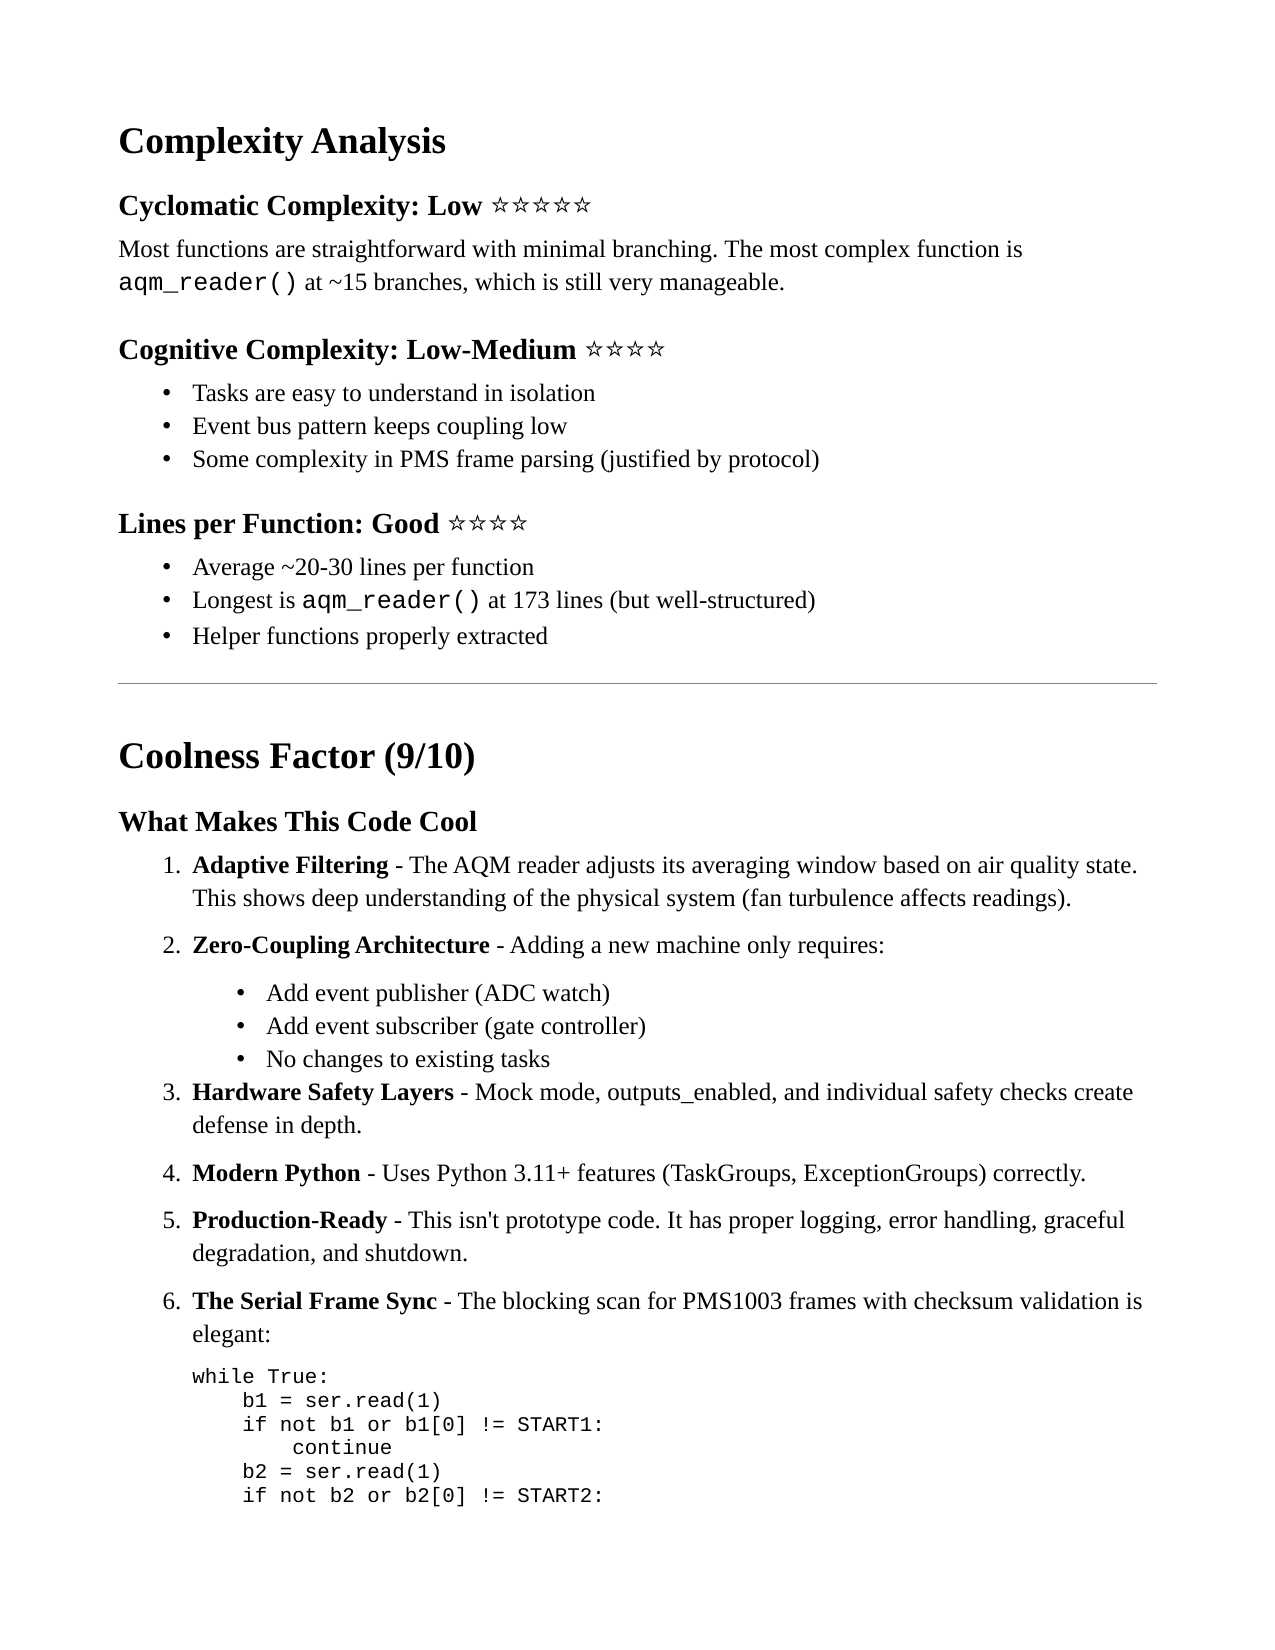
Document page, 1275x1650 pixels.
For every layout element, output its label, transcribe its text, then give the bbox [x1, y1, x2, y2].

list Zero-Coupling Architecture - Adding a new machine only requires: [162, 930, 1157, 959]
list Helper functions properly extracted [162, 621, 1157, 649]
list Tasks are easy to understand in isolation [162, 378, 1157, 407]
list Modern Python - Uses Python 3.11+ features (TaskGroups, ExceptionGroups) correctly. [162, 1158, 1157, 1186]
list if not b1 or b1[0] != START1: [162, 1414, 1157, 1437]
list Some complexity in PMS frame parsing (justified by protocol) [162, 444, 1157, 473]
list Average ~20-30 lines per function [162, 552, 1157, 581]
list No changes to existing tasks [236, 1044, 1157, 1073]
text Most functions are straightforward with minimal branching. The most complex function is aqm_reader() at ~15 branches, which is still very manageable. [118, 234, 1157, 298]
subtitle Lines per Function: Good ⭐⭐⭐⭐ [118, 506, 1157, 540]
list continue [162, 1437, 1157, 1461]
list Production-Ready - This isn't prototype code. It has proper logging, error handling, graceful degradation, and shutdown. [162, 1205, 1157, 1267]
list b2 = ser.read(1) [162, 1461, 1157, 1485]
subtitle Coolness Factor (9/10) 🎉 [118, 733, 1157, 777]
list Hardware Safety Layers - Mock mode, outputs_enabled, and individual safety checks create defense in depth. [162, 1077, 1157, 1139]
list while True: [162, 1366, 1157, 1390]
subtitle Complexity Analysis [118, 118, 1157, 161]
subtitle Cognitive Complexity: Low-Medium ⭐⭐⭐⭐ [118, 332, 1157, 366]
list b1 = ser.read(1) [162, 1390, 1157, 1414]
list Longest is aqm_reader() at 173 lines (but well-structured) [162, 585, 1157, 616]
list The Serial Frame Sync - The blocking scan for PMS1003 frames with checksum validation is elegant: [162, 1286, 1157, 1348]
list Event bus pattern keeps coupling low [162, 411, 1157, 440]
subtitle What Makes This Code Cool [118, 804, 1157, 837]
list Add event subscriber (gate controller) [236, 1011, 1157, 1040]
list if not b2 or b2[0] != START2: [162, 1485, 1157, 1508]
list Add event publisher (ADC watch) [236, 978, 1157, 1007]
subtitle Cyclomatic Complexity: Low ⭐⭐⭐⭐⭐ [118, 188, 1157, 222]
list Adaptive Filtering - The AQM reader adjusts its averaging window based on air quality state. This shows deep understanding of the physical system (fan turbulence affects readings). [162, 850, 1157, 911]
